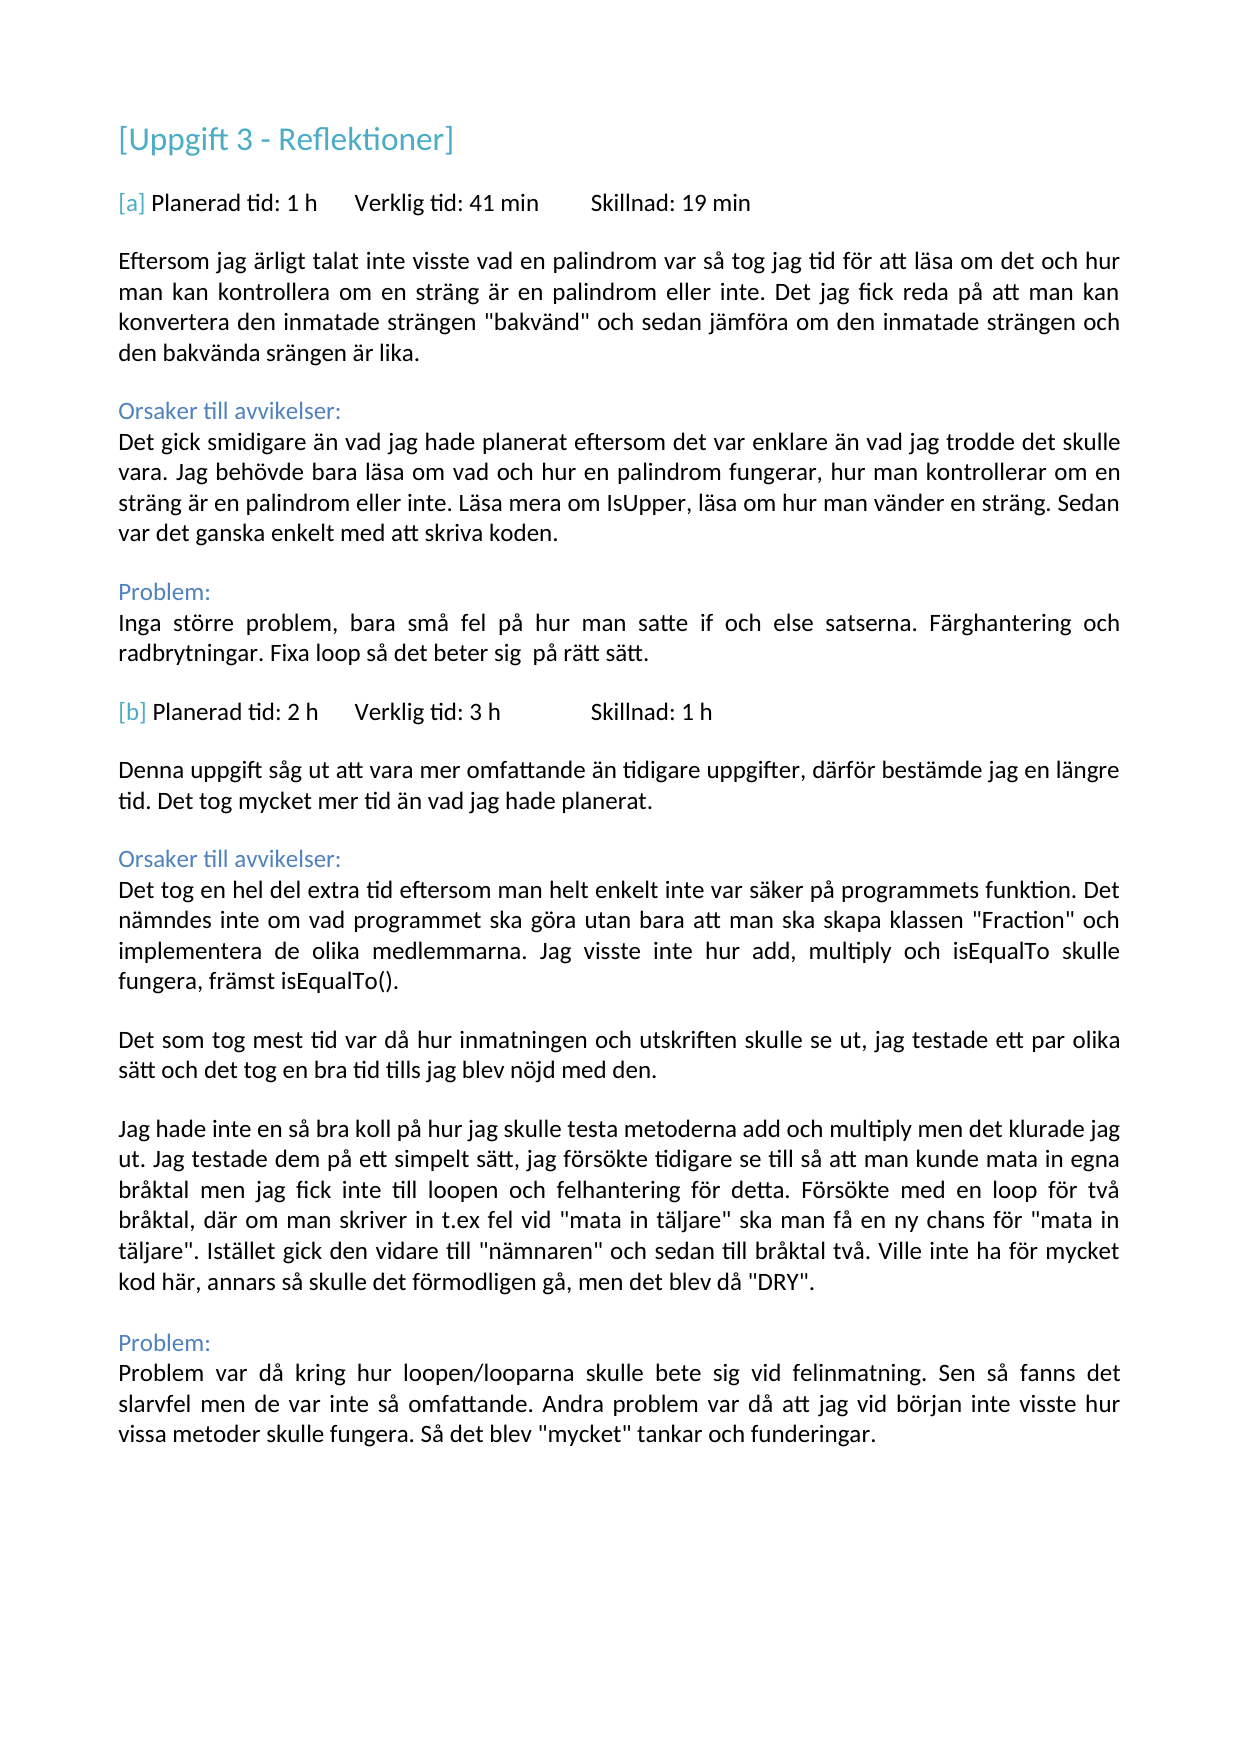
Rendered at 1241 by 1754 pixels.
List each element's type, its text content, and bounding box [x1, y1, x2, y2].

text Denna uppgift såg ut att vara mer omfattande än tidigare uppgifter, därför bestämde jag en längre tid. Det tog mycket mer tid än vad jag hade planerat. [118, 754, 1122, 815]
text Det tog en hel del extra tid eftersom man helt enkelt inte var säker på programmets funktion. Det nämndes inte om vad programmet ska göra utan bara att man ska skapa klassen "Fraction" och implementera de olika medlemmarna. Jag visste inte hur add, multiply och isEqualTo skulle fungera, främst isEqualTo(). [118, 874, 1122, 996]
text [b] Planerad tid: 2 h Verklig tid: 3 h Skillnad: 1 h [118, 696, 1122, 726]
text Problem var då kring hur loopen/looparna skulle bete sig vid felinmatning. Sen så fanns det slarvfel men de var inte så omfattande. Andra problem var då att jag vid början inte visste hur vissa metoder skulle fungera. Så det blev "mycket" tankar och funderingar. [118, 1357, 1122, 1449]
text Det som tog mest tid var då hur inmatningen och utskriften skulle se ut, jag testade ett par olika sätt och det tog en bra tid tills jag blev nöjd med den. [118, 1024, 1122, 1085]
text Orsaker till avvikelser: [118, 396, 1122, 426]
text [Uppgift 3 - Reflektioner] [118, 118, 1122, 159]
text Orsaker till avvikelser: [118, 843, 1122, 874]
text Inga större problem, bara små fel på hur man satte if och else satserna. Färghantering och radbrytningar. Fixa loop så det beter sig på rätt sätt. [118, 607, 1122, 668]
text Jag hade inte en så bra koll på hur jag skulle testa metoderna add och multiply men det klurade jag ut. Jag testade dem på ett simpelt sätt, jag försökte tidigare se till så att man kunde mata in egna bråktal men jag fick inte till loopen och felhantering för detta. Försökte med en loop för två bråktal, där om man skriver in t.ex fel vid "mata in täljare" ska man få en ny chans för "mata in täljare". Istället gick den vidare till "nämnaren" och sedan till bråktal två. Ville inte ha för mycket kod här, annars så skulle det förmodligen gå, men det blev då "DRY". [118, 1113, 1122, 1296]
text Eftersom jag ärligt talat inte visste vad en palindrom var så tog jag tid för att läsa om det och hur man kan kontrollera om en sträng är en palindrom eller inte. Det jag fick reda på att man kan konvertera den inmatade strängen "bakvänd" och sedan jämföra om den inmatade strängen och den bakvända srängen är lika. [118, 245, 1122, 367]
text Problem: [118, 1327, 1122, 1357]
text Problem: [118, 576, 1122, 607]
text Det gick smidigare än vad jag hade planerat eftersom det var enklare än vad jag trodde det skulle vara. Jag behövde bara läsa om vad och hur en palindrom fungerar, hur man kontrollerar om en sträng är en palindrom eller inte. Läsa mera om IsUpper, läsa om hur man vänder en sträng. Sedan var det ganska enkelt med att skriva koden. [118, 426, 1122, 548]
text [a] Planerad tid: 1 h Verklig tid: 41 min Skillnad: 19 min [118, 187, 1122, 217]
